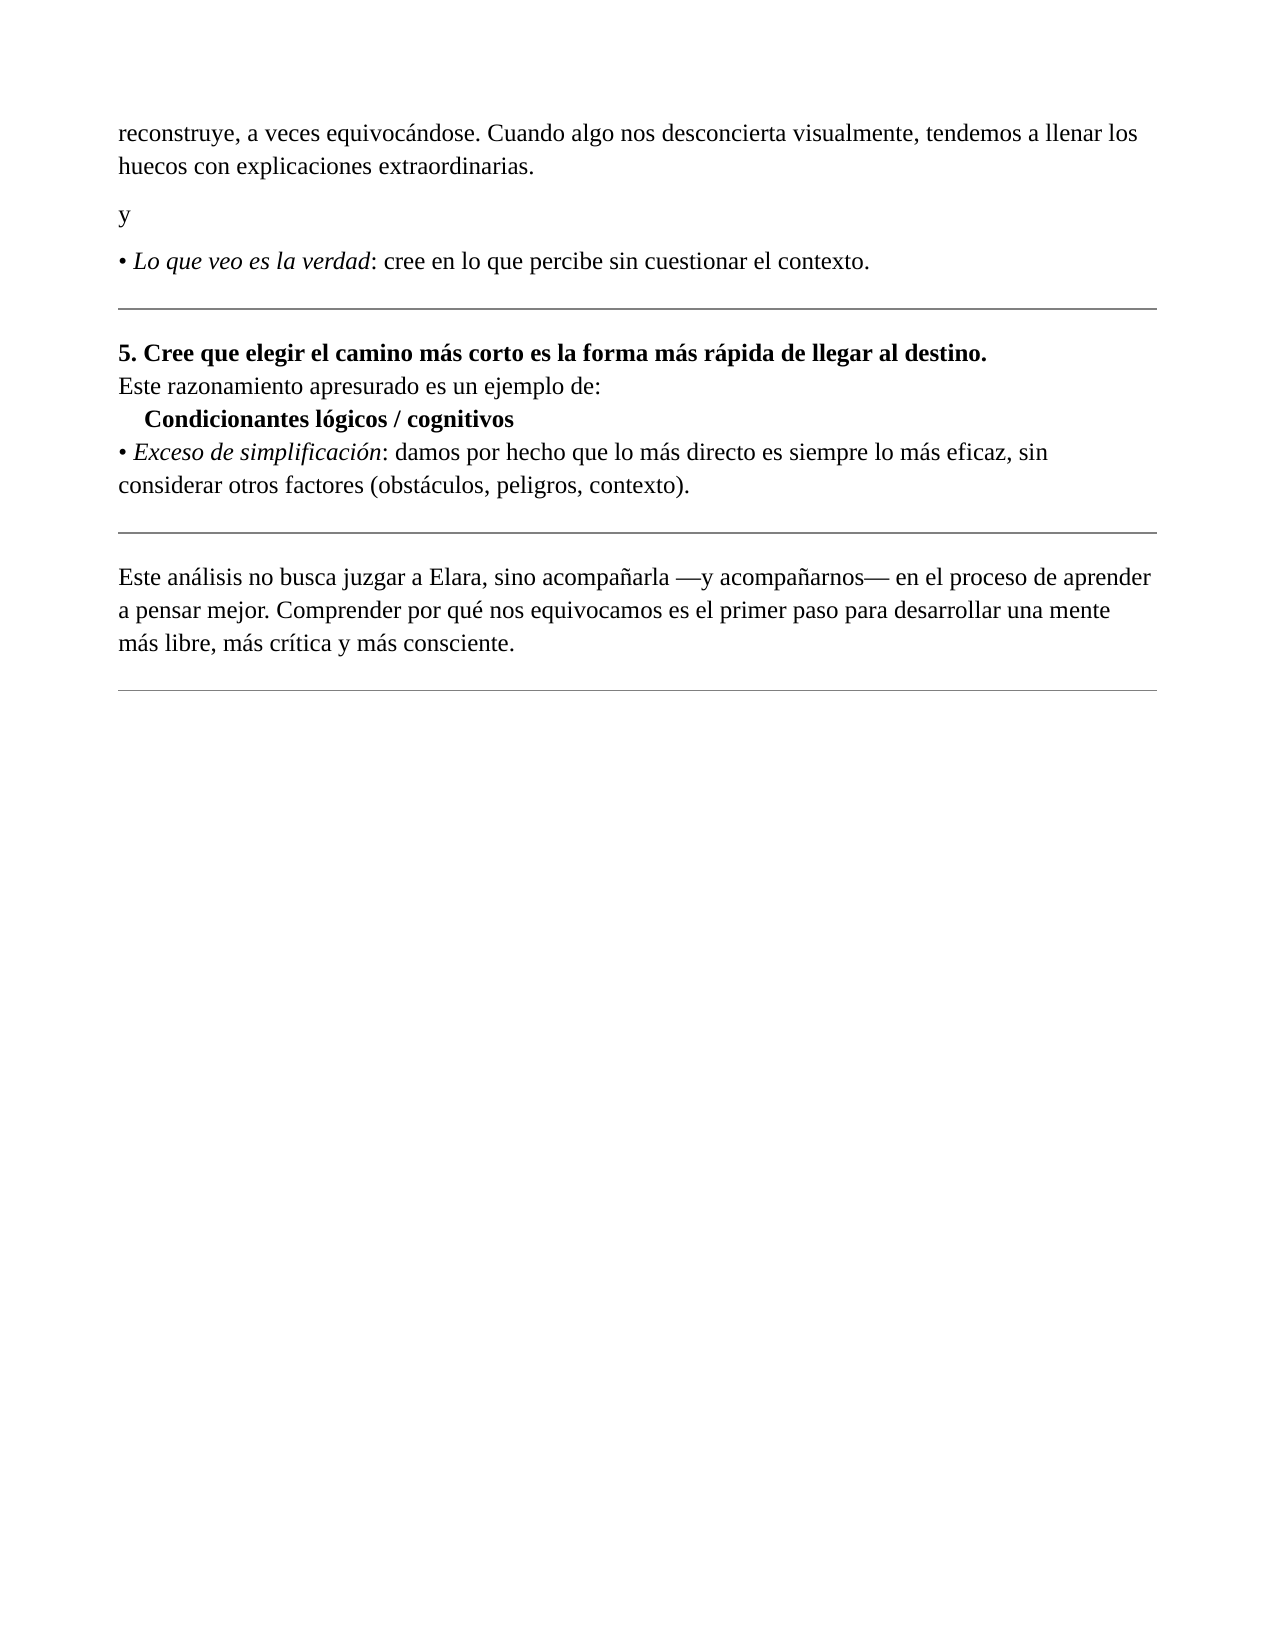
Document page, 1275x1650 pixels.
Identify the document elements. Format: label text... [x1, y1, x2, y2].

text 5. Cree que elegir el camino más corto es la forma más rápida de llegar al destino. Este razonamiento apresurado es un ejemplo de: 🔹 Condicionantes lógicos / cognitivos • Exceso de simplificación: damos por hecho que lo más directo es siempre lo más eficaz, sin considerar otros factores (obstáculos, peligros, contexto). [118, 338, 1157, 499]
text Este análisis no busca juzgar a Elara, sino acompañarla —y acompañarnos— en el proceso de aprender a pensar mejor. Comprender por qué nos equivocamos es el primer paso para desarrollar una mente más libre, más crítica y más consciente. [118, 562, 1157, 657]
text • Lo que veo es la verdad: cree en lo que percibe sin cuestionar el contexto. [118, 246, 1157, 275]
text y [118, 199, 1157, 227]
text reconstruye, a veces equivocándose. Cuando algo nos desconcierta visualmente, tendemos a llenar los huecos con explicaciones extraordinarias. [118, 118, 1157, 180]
